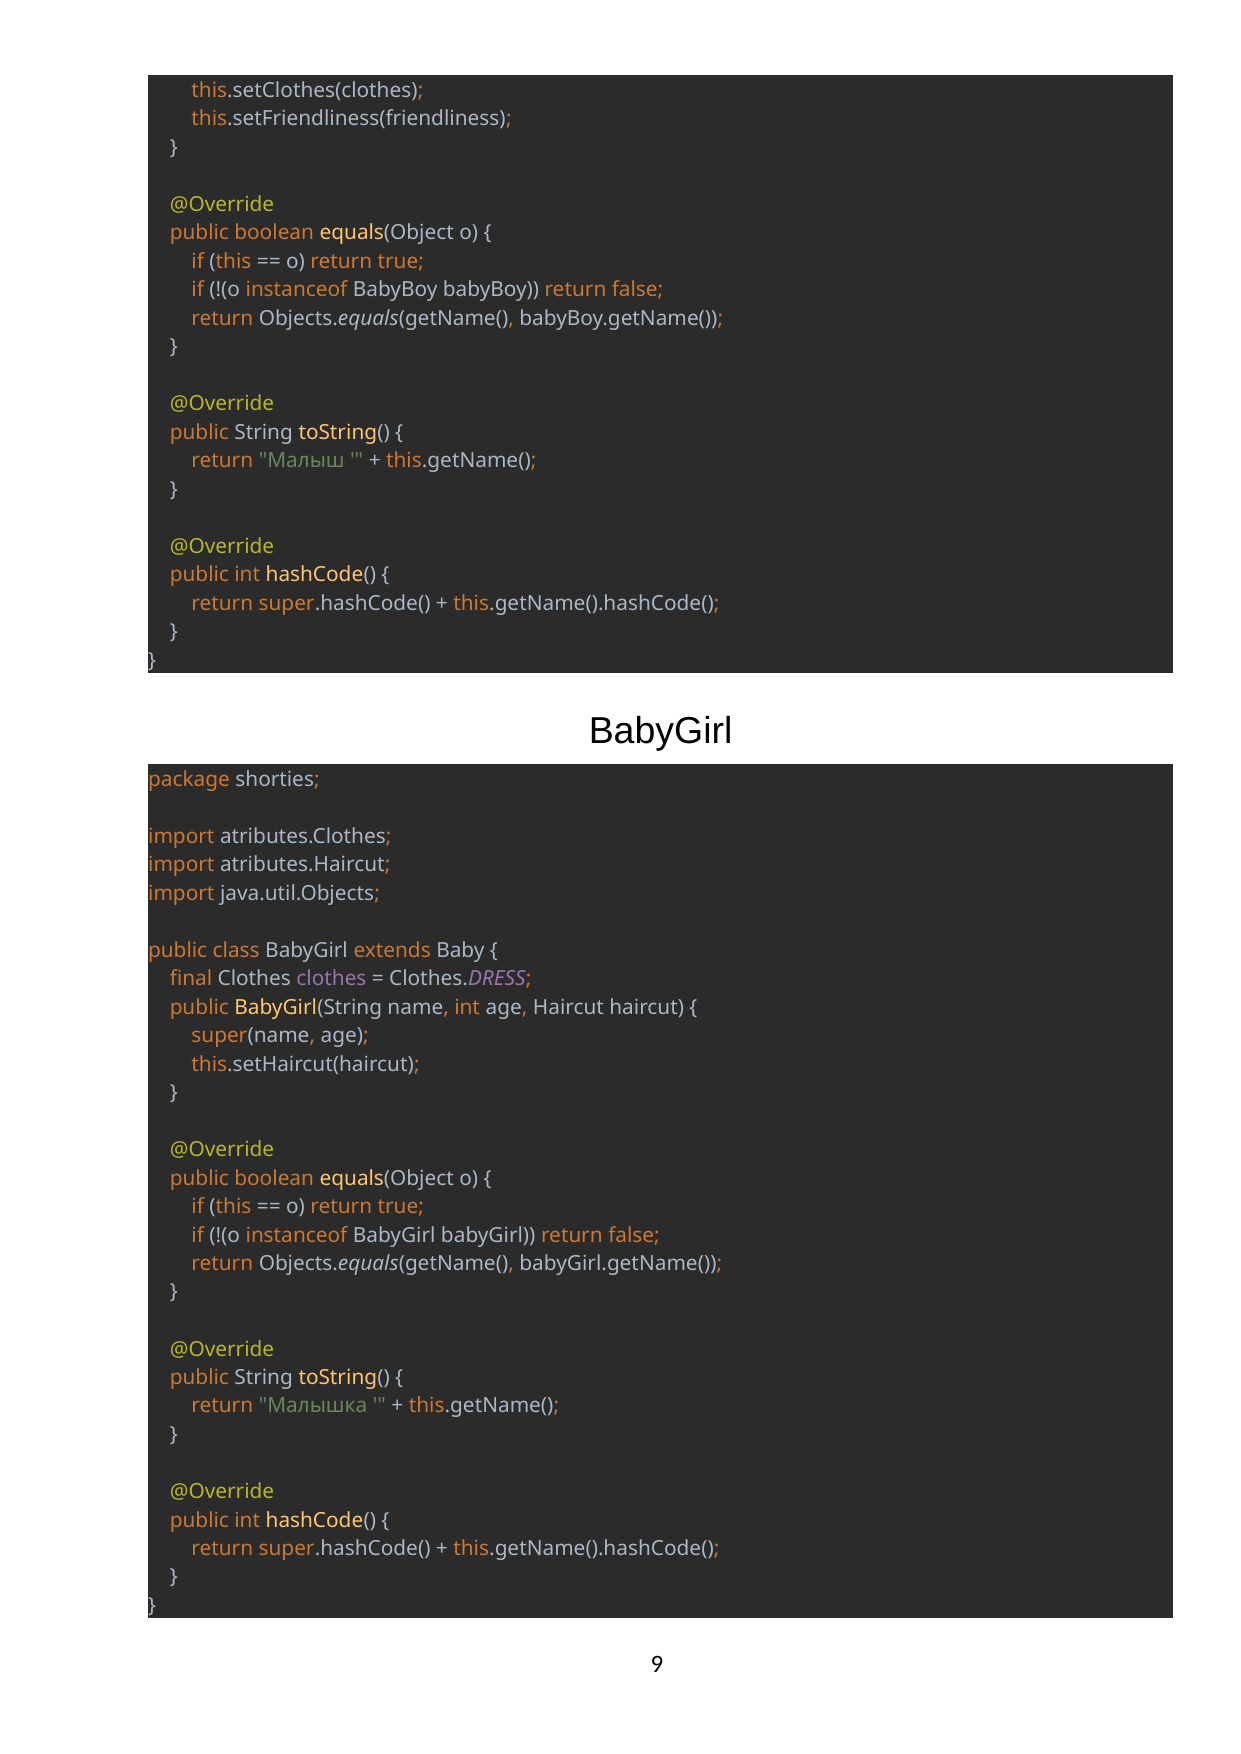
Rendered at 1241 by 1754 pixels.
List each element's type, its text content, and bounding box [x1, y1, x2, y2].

text package shorties; import atributes.Clothes; import atributes.Haircut; import java.util.Objects; public class BabyGirl extends Baby { final Clothes clothes = Clothes.DRESS; public BabyGirl(String name, int age, Haircut haircut) { super(name, age); this.setHaircut(haircut); } @Override public boolean equals(Object o) { if (this == o) return true; if (!(o instanceof BabyGirl babyGirl)) return false; return Objects.equals(getName(), babyGirl.getName()); } @Override public String toString() { return "Малышка '" + this.getName(); } @Override public int hashCode() { return super.hashCode() + this.getName().hashCode(); } } [148, 764, 1173, 1618]
text this.setClothes(clothes); this.setFriendliness(friendliness); } @Override public boolean equals(Object o) { if (this == o) return true; if (!(o instanceof BabyBoy babyBoy)) return false; return Objects.equals(getName(), babyBoy.getName()); } @Override public String toString() { return "Малыш '" + this.getName(); } @Override public int hashCode() { return super.hashCode() + this.getName().hashCode(); } } [148, 75, 1173, 673]
subtitle BabyGirl [148, 708, 1173, 751]
